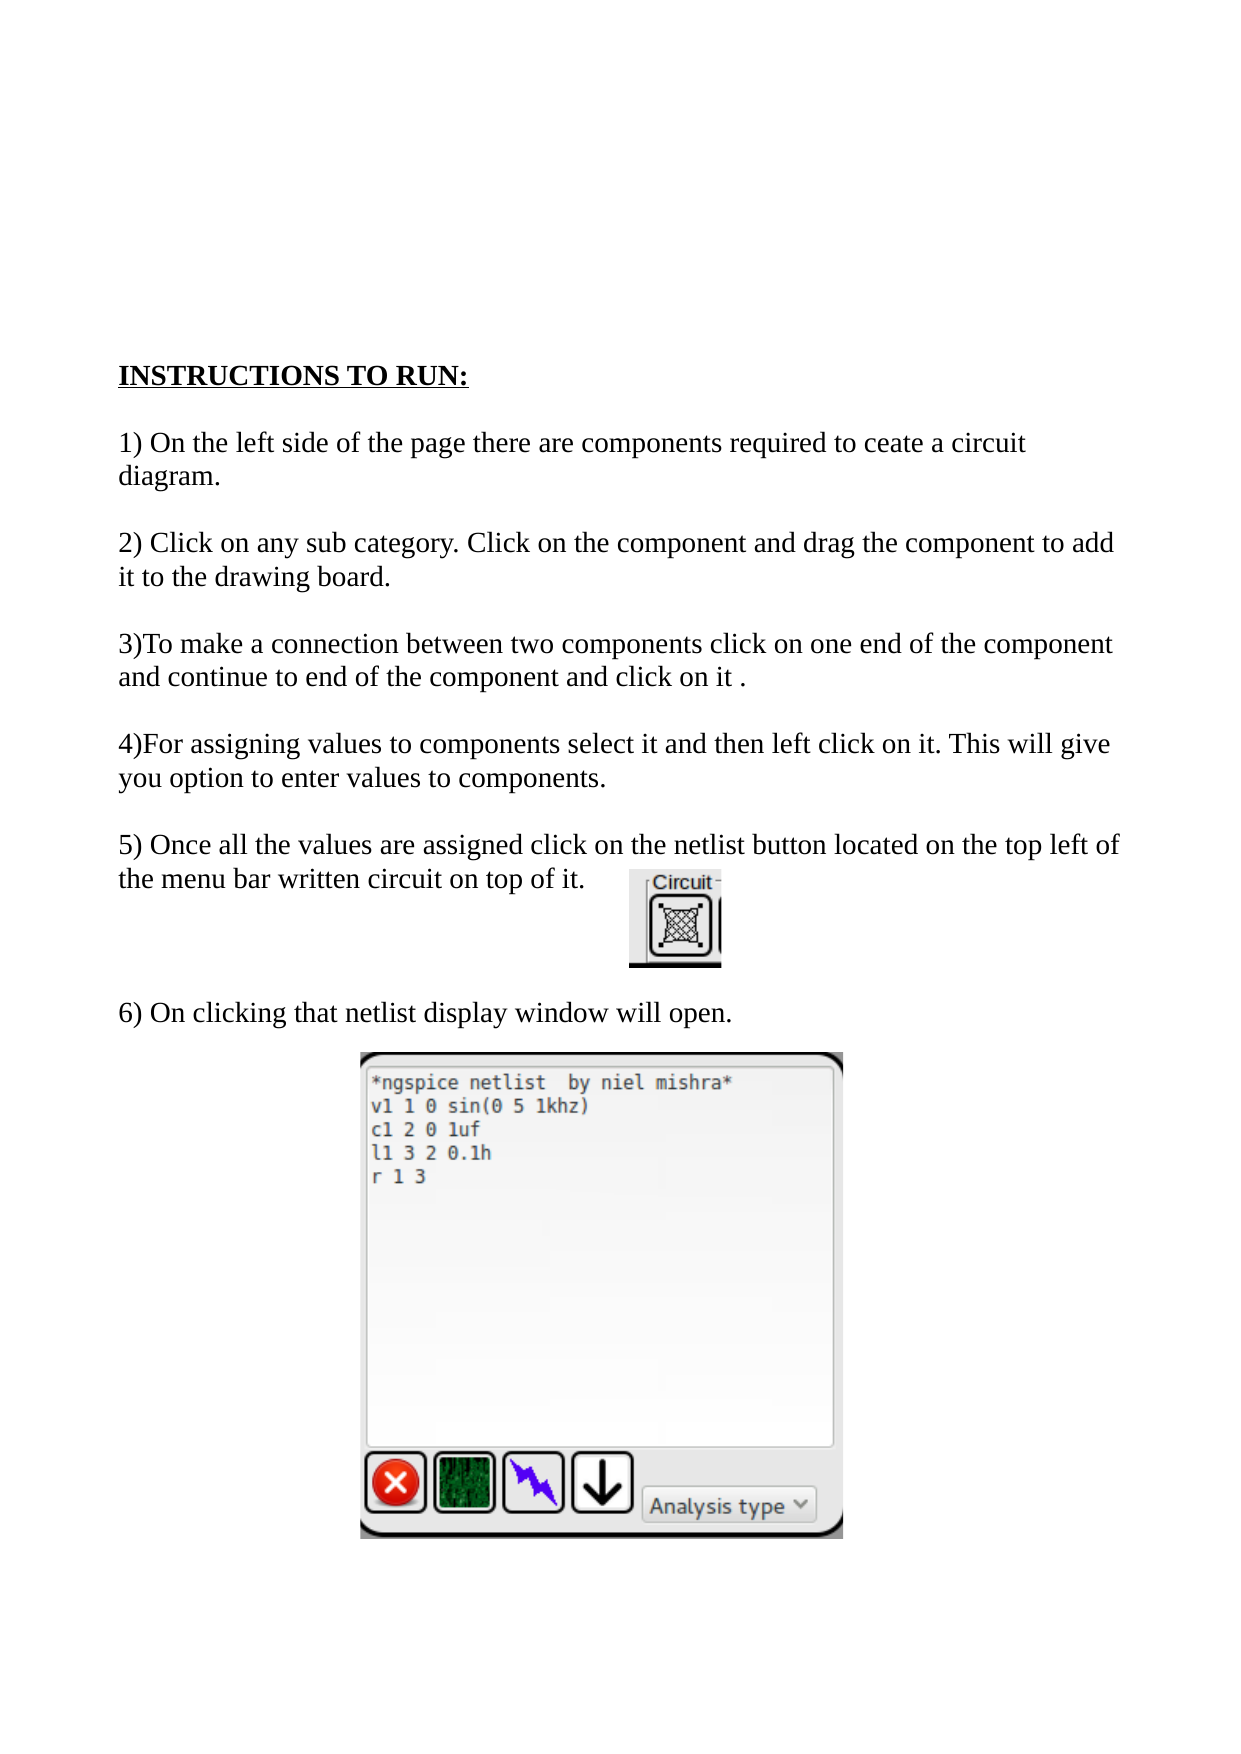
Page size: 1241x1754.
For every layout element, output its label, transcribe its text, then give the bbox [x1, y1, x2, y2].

text 6) On clicking that netlist display window will open. [118, 995, 1122, 1028]
text 5) Once all the values are assigned click on the netlist button located on the top left of the menu bar written circuit on top of it. [118, 827, 1122, 894]
text 3)To make a connection between two components click on one end of the component and continue to end of the component and click on it . [118, 626, 1122, 693]
text 1) On the left side of the page there are components required to ceate a circuit diagram. [118, 425, 1122, 492]
text 2) Click on any sub category. Click on the component and drag the component to add it to the drawing board. [118, 525, 1122, 592]
picture [629, 869, 722, 968]
picture [360, 1052, 844, 1539]
text INSTRUCTIONS TO RUN: [118, 358, 1122, 391]
text 4)For assigning values to components select it and then left click on it. This will give you option to enter values to components. [118, 727, 1122, 794]
